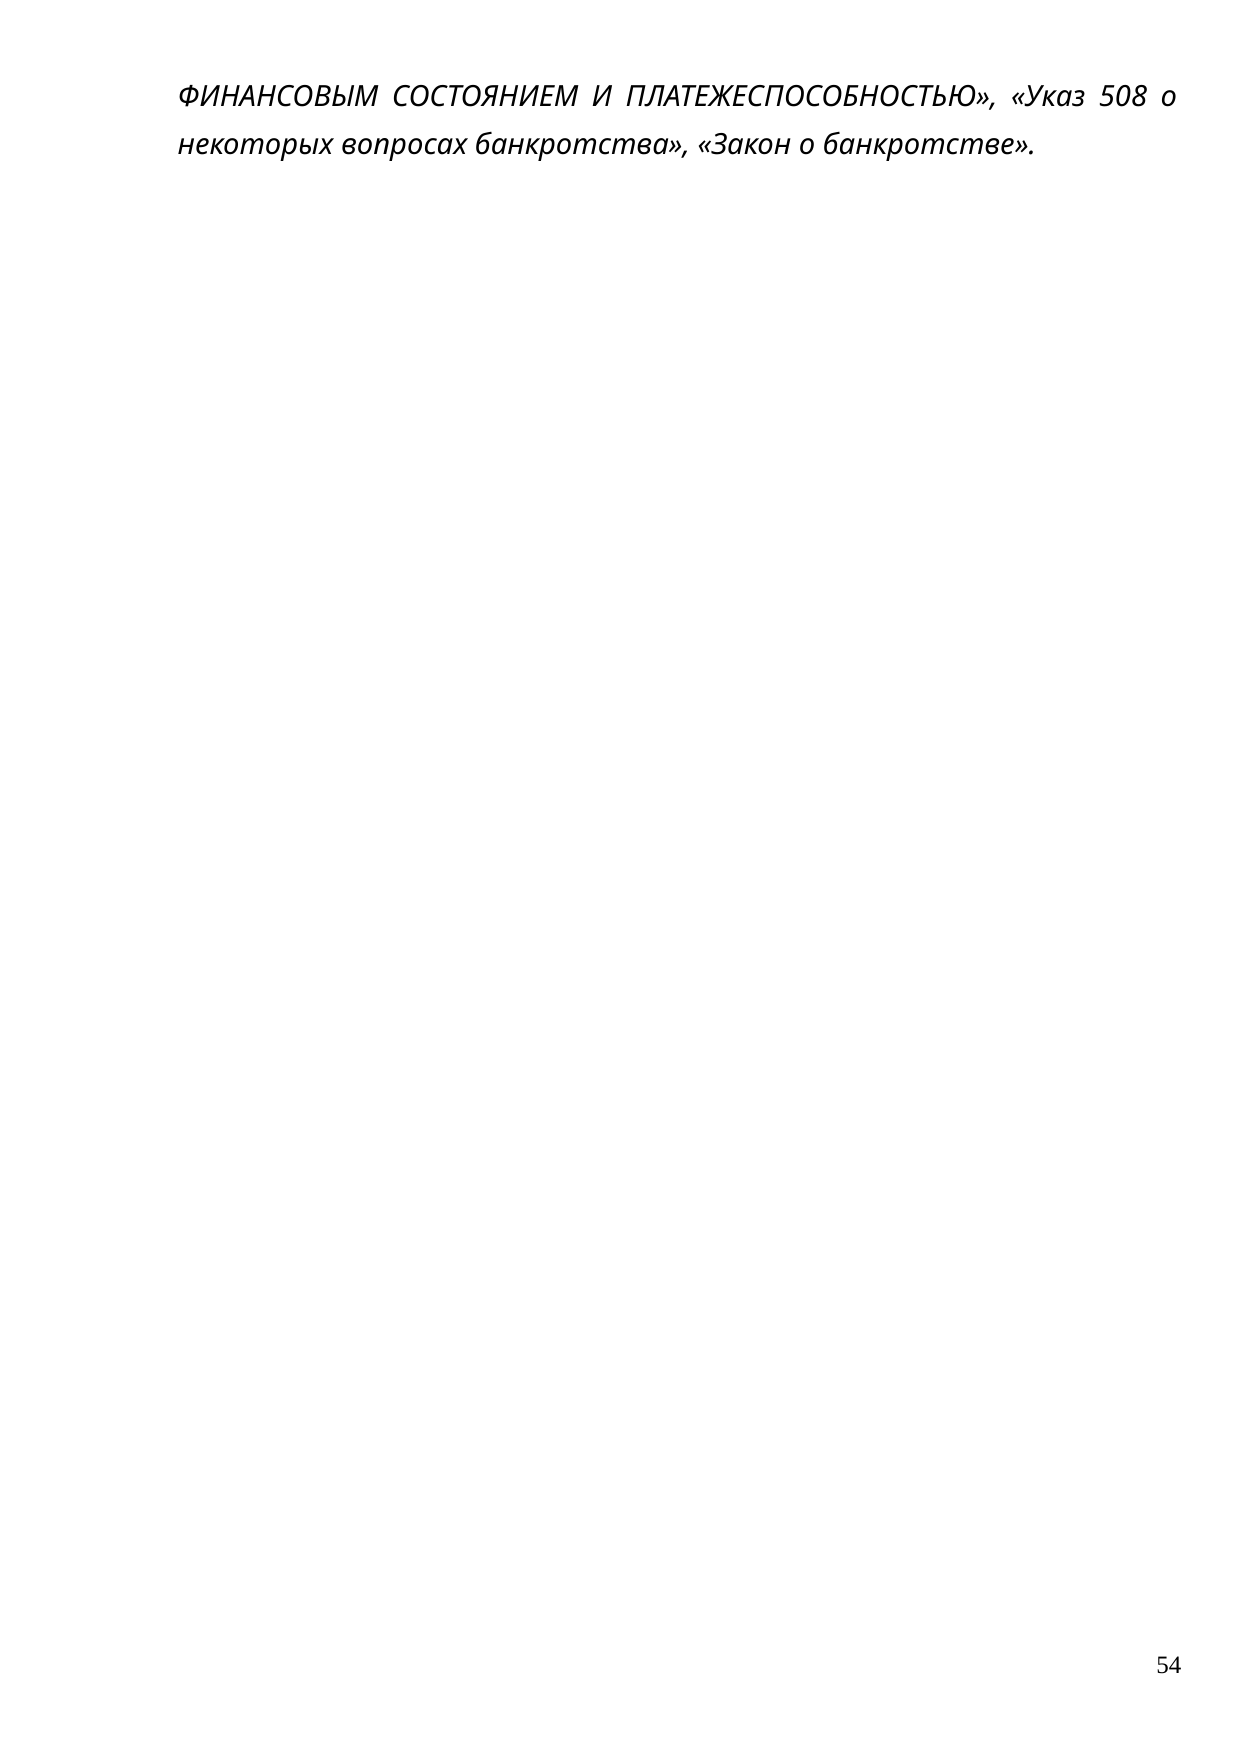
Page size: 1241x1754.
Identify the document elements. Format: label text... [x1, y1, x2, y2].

text ФИНАНСОВЫМ СОСТОЯНИЕМ И ПЛАТЕЖЕСПОСОБНОСТЬЮ», «Указ 508 о некоторых вопросах банкротства», «Закон о банкротстве». [177, 75, 1181, 163]
